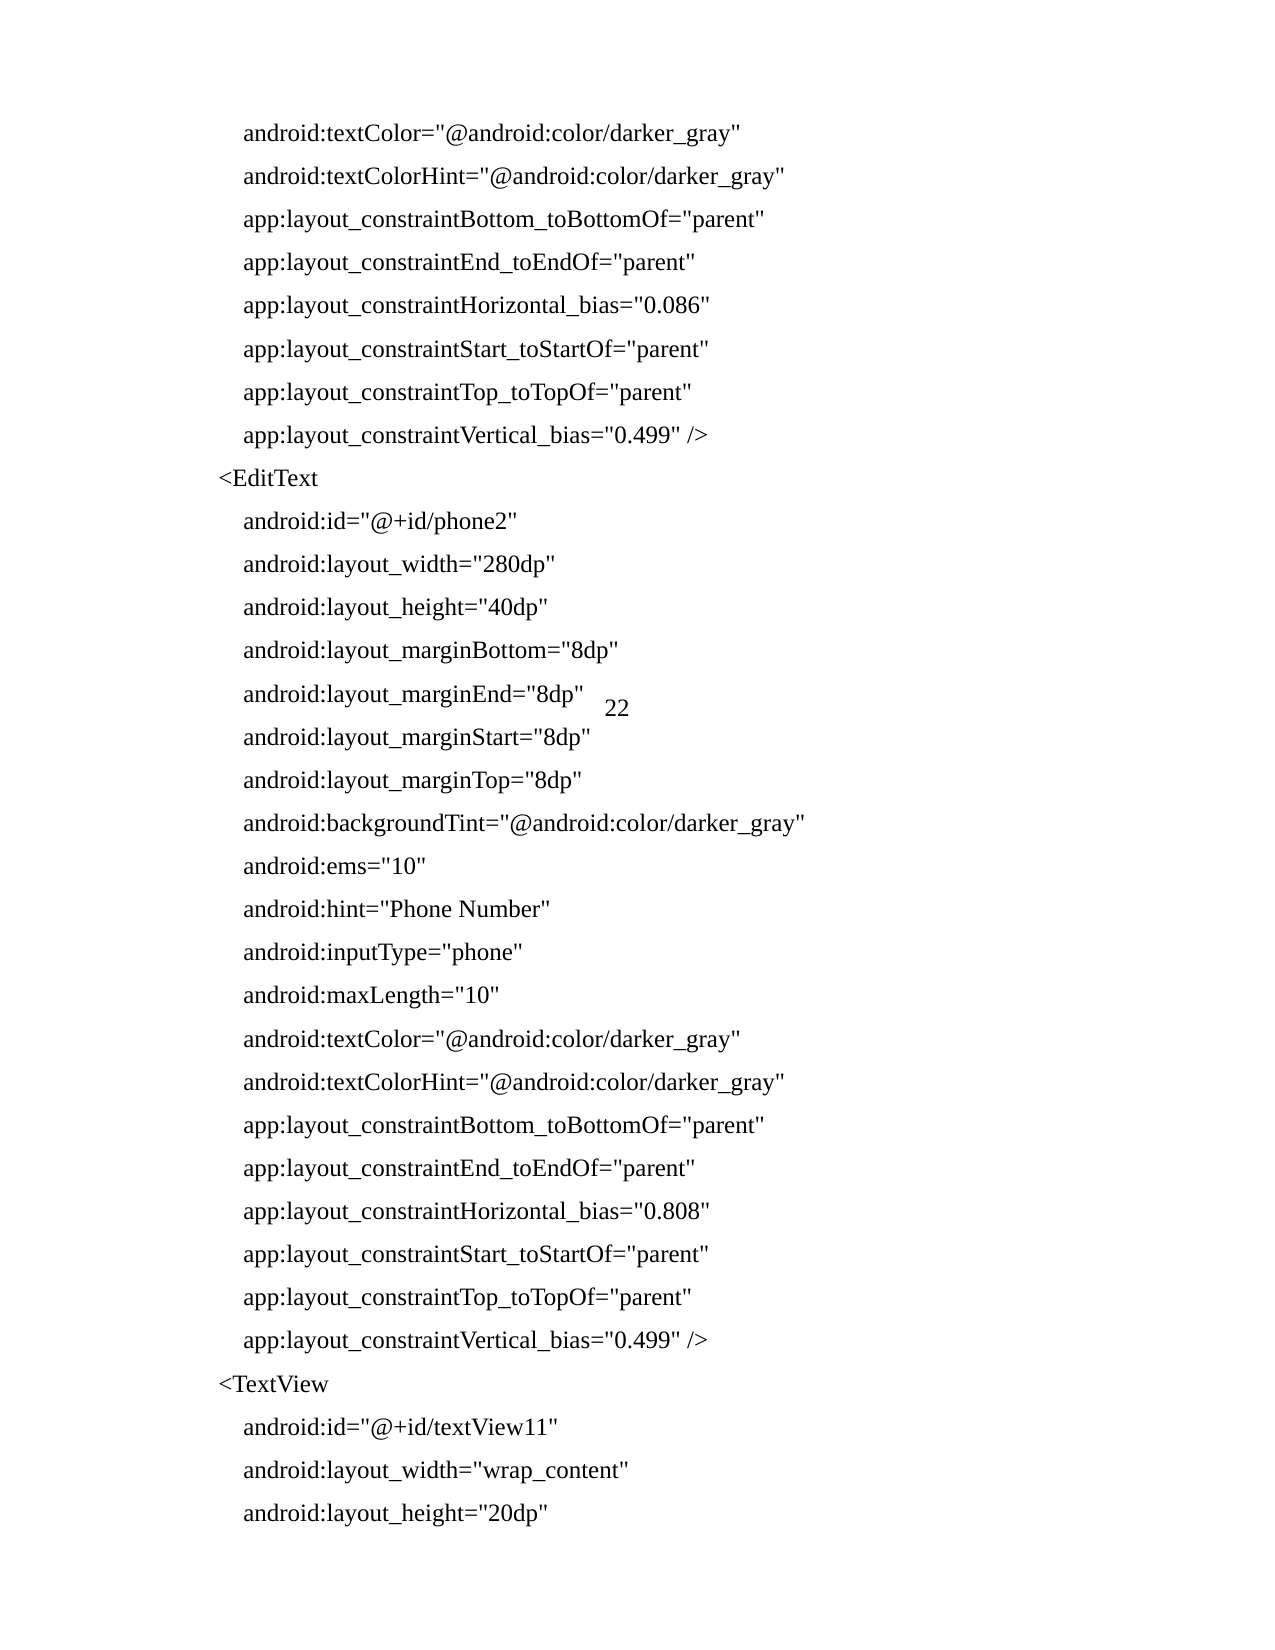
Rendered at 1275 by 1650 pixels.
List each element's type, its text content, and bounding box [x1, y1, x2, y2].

text android:maxLength="10" [193, 981, 1157, 1009]
text android:ems="10" [193, 851, 1157, 880]
text app:layout_constraintVertical_bias="0.499" /> [193, 420, 1157, 449]
text android:layout_marginBottom="8dp" [193, 636, 1157, 664]
text android:layout_marginEnd="8dp" [193, 679, 1157, 707]
text android:id="@+id/textView11" [193, 1412, 1157, 1441]
text android:layout_height="20dp" [193, 1498, 1157, 1527]
text app:layout_constraintBottom_toBottomOf="parent" [193, 1110, 1157, 1139]
text android:backgroundTint="@android:color/darker_gray" [193, 808, 1157, 837]
text android:textColor="@android:color/darker_gray" [193, 118, 1157, 147]
text android:id="@+id/phone2" [193, 506, 1157, 535]
text android:layout_height="40dp" [193, 592, 1157, 621]
text android:hint="Phone Number" [193, 894, 1157, 923]
text android:textColorHint="@android:color/darker_gray" [193, 161, 1157, 190]
text app:layout_constraintHorizontal_bias="0.808" [193, 1196, 1157, 1225]
text app:layout_constraintBottom_toBottomOf="parent" [193, 204, 1157, 233]
text android:textColor="@android:color/darker_gray" [193, 1024, 1157, 1052]
text <EditText [193, 463, 1157, 492]
text app:layout_constraintTop_toTopOf="parent" [193, 1282, 1157, 1311]
text app:layout_constraintEnd_toEndOf="parent" [193, 1153, 1157, 1182]
text app:layout_constraintEnd_toEndOf="parent" [193, 247, 1157, 276]
text android:layout_marginStart="8dp" [193, 722, 1157, 751]
text app:layout_constraintStart_toStartOf="parent" [193, 334, 1157, 362]
text android:textColorHint="@android:color/darker_gray" [193, 1067, 1157, 1096]
text <TextView [193, 1369, 1157, 1397]
text app:layout_constraintVertical_bias="0.499" /> [193, 1326, 1157, 1354]
text app:layout_constraintStart_toStartOf="parent" [193, 1239, 1157, 1268]
text android:inputType="phone" [193, 937, 1157, 966]
text app:layout_constraintTop_toTopOf="parent" [193, 377, 1157, 406]
text app:layout_constraintHorizontal_bias="0.086" [193, 291, 1157, 319]
text android:layout_width="280dp" [193, 549, 1157, 578]
text android:layout_width="wrap_content" [193, 1455, 1157, 1484]
text android:layout_marginTop="8dp" [193, 765, 1157, 794]
